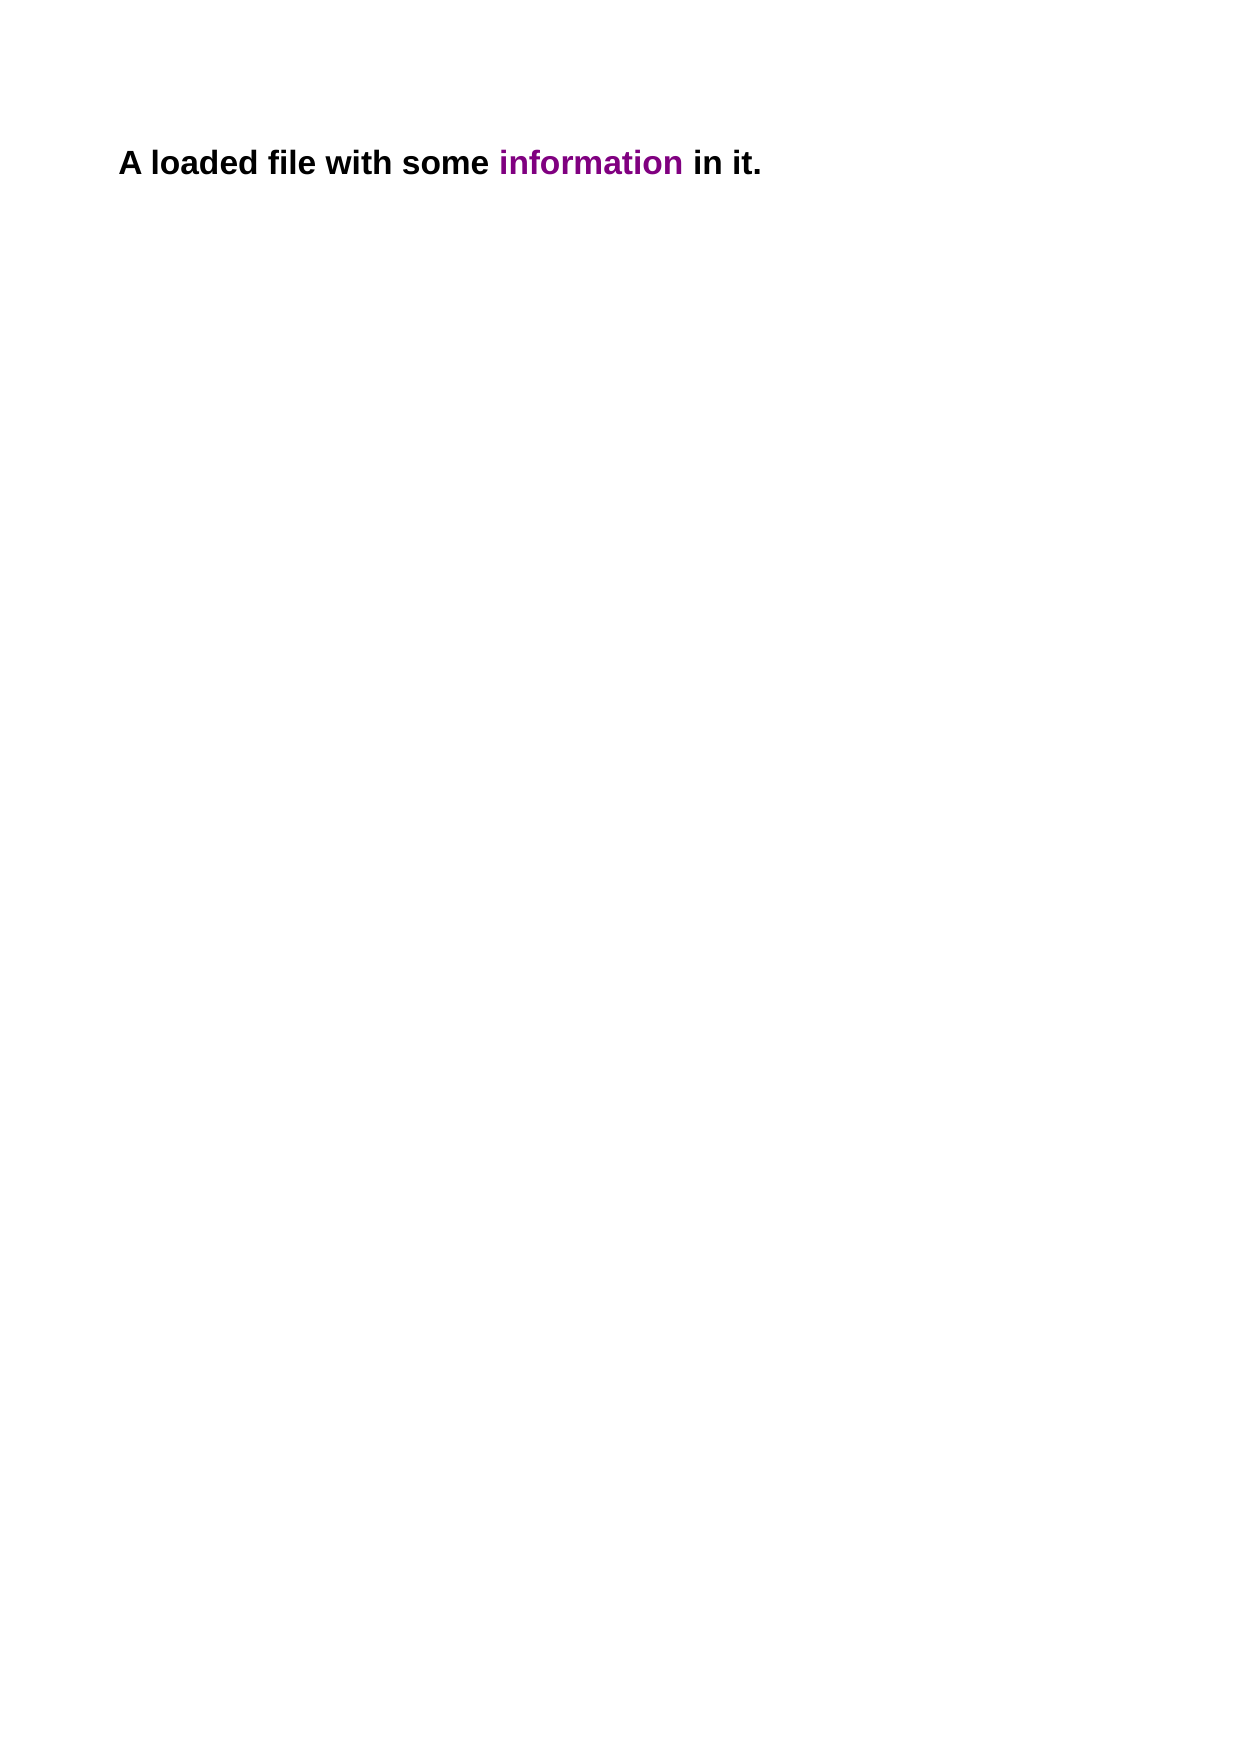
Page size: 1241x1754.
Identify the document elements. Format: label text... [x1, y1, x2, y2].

subtitle A loaded file with some information in it. [118, 143, 1122, 182]
